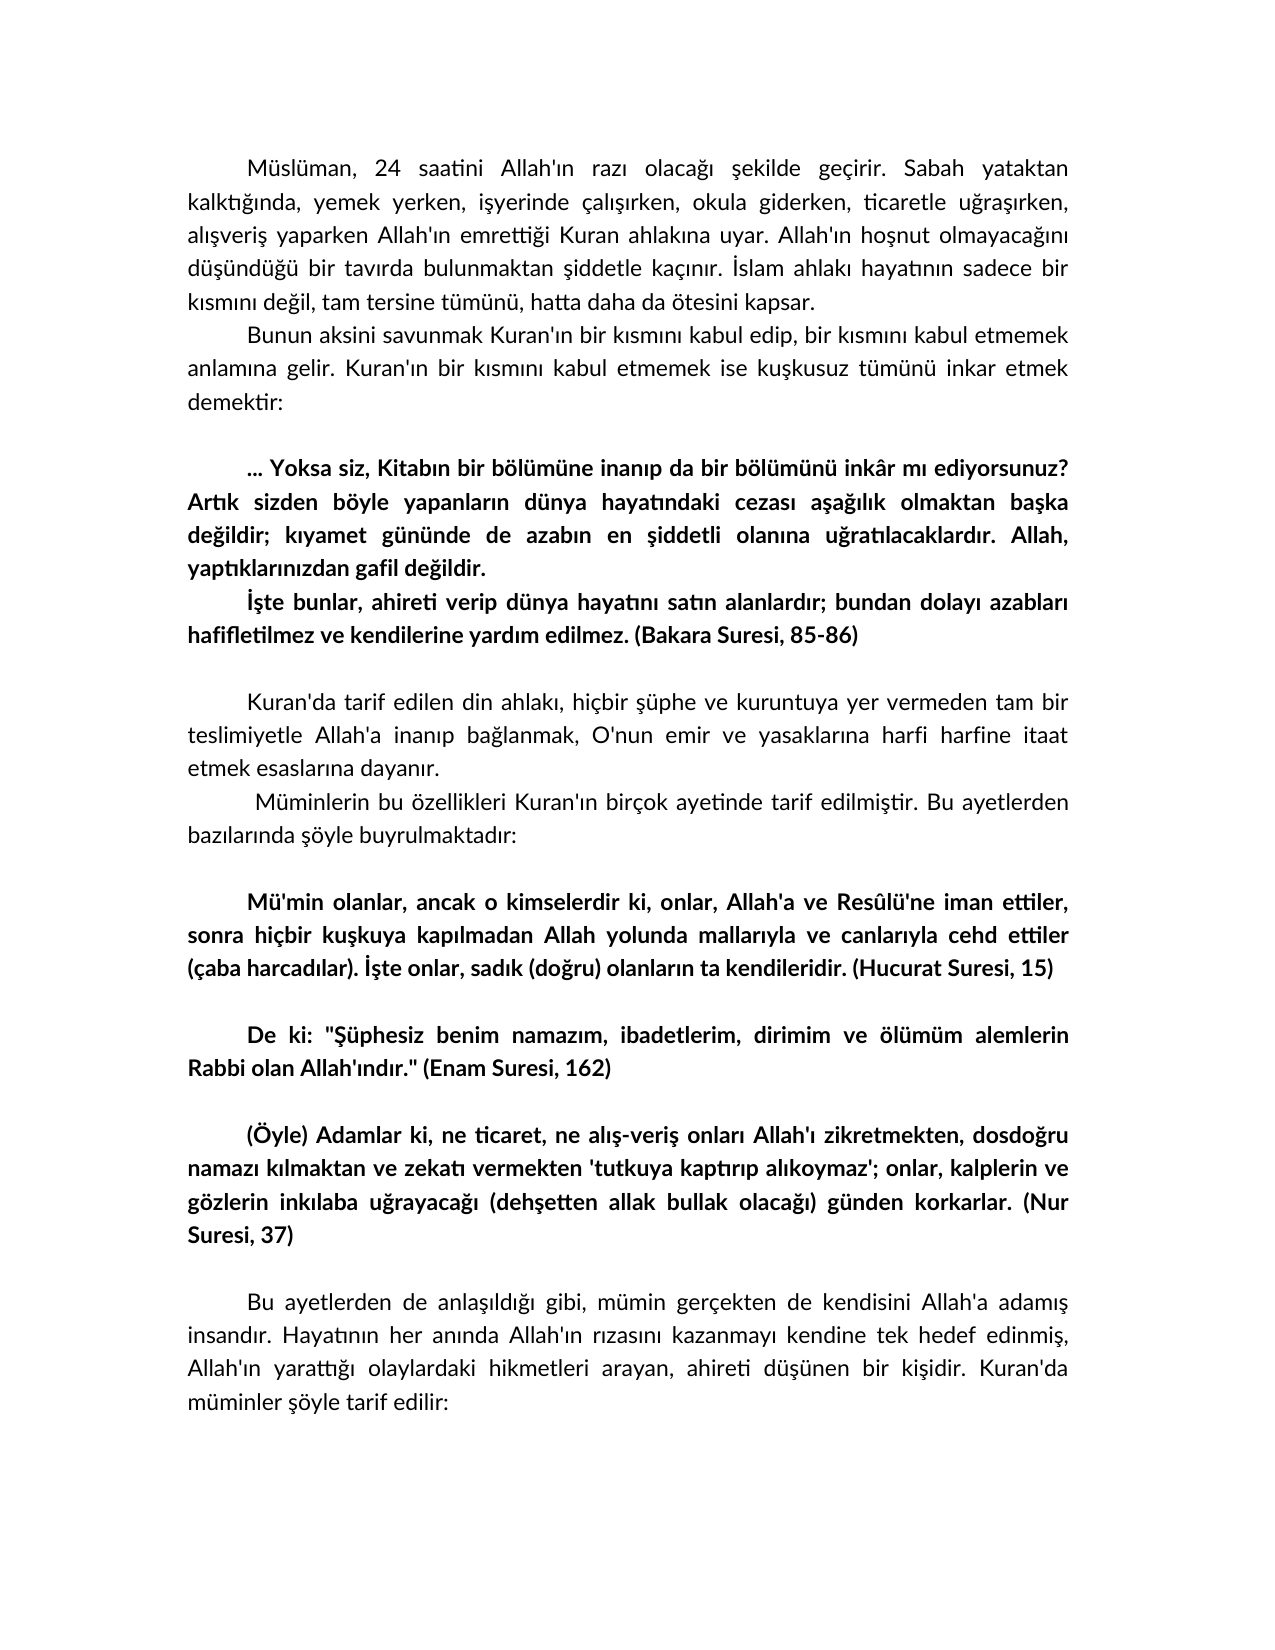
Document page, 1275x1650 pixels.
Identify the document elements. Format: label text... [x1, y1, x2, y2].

text Bu ayetlerden de anlaşıldığı gibi, mümin gerçekten de kendisini Allah'a adamış insandır. Hayatının her anında Allah'ın rızasını kazanmayı kendine tek hedef edinmiş, Allah'ın yarattığı olaylardaki hikmetleri arayan, ahireti düşünen bir kişidir. Kuran'da müminler şöyle tarif edilir: [187, 1283, 1070, 1417]
text İşte bunlar, ahireti verip dünya hayatını satın alanlardır; bundan dolayı azabları hafifletilmez ve kendilerine yardım edilmez. (Bakara Suresi, 85-86) [187, 583, 1070, 650]
text (Öyle) Adamlar ki, ne ticaret, ne alış-veriş onları Allah'ı zikretmekten, dosdoğru namazı kılmaktan ve zekatı vermekten 'tutkuya kaptırıp alıkoymaz'; onlar, kalplerin ve gözlerin inkılaba uğrayacağı (dehşetten allak bullak olacağı) günden korkarlar. (Nur Suresi, 37) [187, 1117, 1070, 1250]
text Müslüman, 24 saatini Allah'ın razı olacağı şekilde geçirir. Sabah yataktan kalktığında, yemek yerken, işyerinde çalışırken, okula giderken, ticaretle uğraşırken, alışveriş yaparken Allah'ın emrettiği Kuran ahlakına uyar. Allah'ın hoşnut olmayacağını düşündüğü bir tavırda bulunmaktan şiddetle kaçınır. İslam ahlakı hayatının sadece bir kısmını değil, tam tersine tümünü, hatta daha da ötesini kapsar. [187, 150, 1070, 317]
text Kuran'da tarif edilen din ahlakı, hiçbir şüphe ve kuruntuya yer vermeden tam bir teslimiyetle Allah'a inanıp bağlanmak, O'nun emir ve yasaklarına harfi harfine itaat etmek esaslarına dayanır. [187, 683, 1070, 783]
text Müminlerin bu özellikleri Kuran'ın birçok ayetinde tarif edilmiştir. Bu ayetlerden bazılarında şöyle buyrulmaktadır: [187, 783, 1070, 850]
text Mü'min olanlar, ancak o kimselerdir ki, onlar, Allah'a ve Resûlü'ne iman ettiler, sonra hiçbir kuşkuya kapılmadan Allah yolunda mallarıyla ve canlarıyla cehd ettiler (çaba harcadılar). İşte onlar, sadık (doğru) olanların ta kendileridir. (Hucurat Suresi, 15) [187, 883, 1070, 983]
text Bunun aksini savunmak Kuran'ın bir kısmını kabul edip, bir kısmını kabul etmemek anlamına gelir. Kuran'ın bir kısmını kabul etmemek ise kuşkusuz tümünü inkar etmek demektir: [187, 317, 1070, 417]
text De ki: "Şüphesiz benim namazım, ibadetlerim, dirimim ve ölümüm alemlerin Rabbi olan Allah'ındır." (Enam Suresi, 162) [187, 1017, 1070, 1083]
text ... Yoksa siz, Kitabın bir bölümüne inanıp da bir bölümünü inkâr mı ediyorsunuz? Artık sizden böyle yapanların dünya hayatındaki cezası aşağılık olmaktan başka değildir; kıyamet gününde de azabın en şiddetli olanına uğratılacaklardır. Allah, yaptıklarınızdan gafil değildir. [187, 450, 1070, 583]
